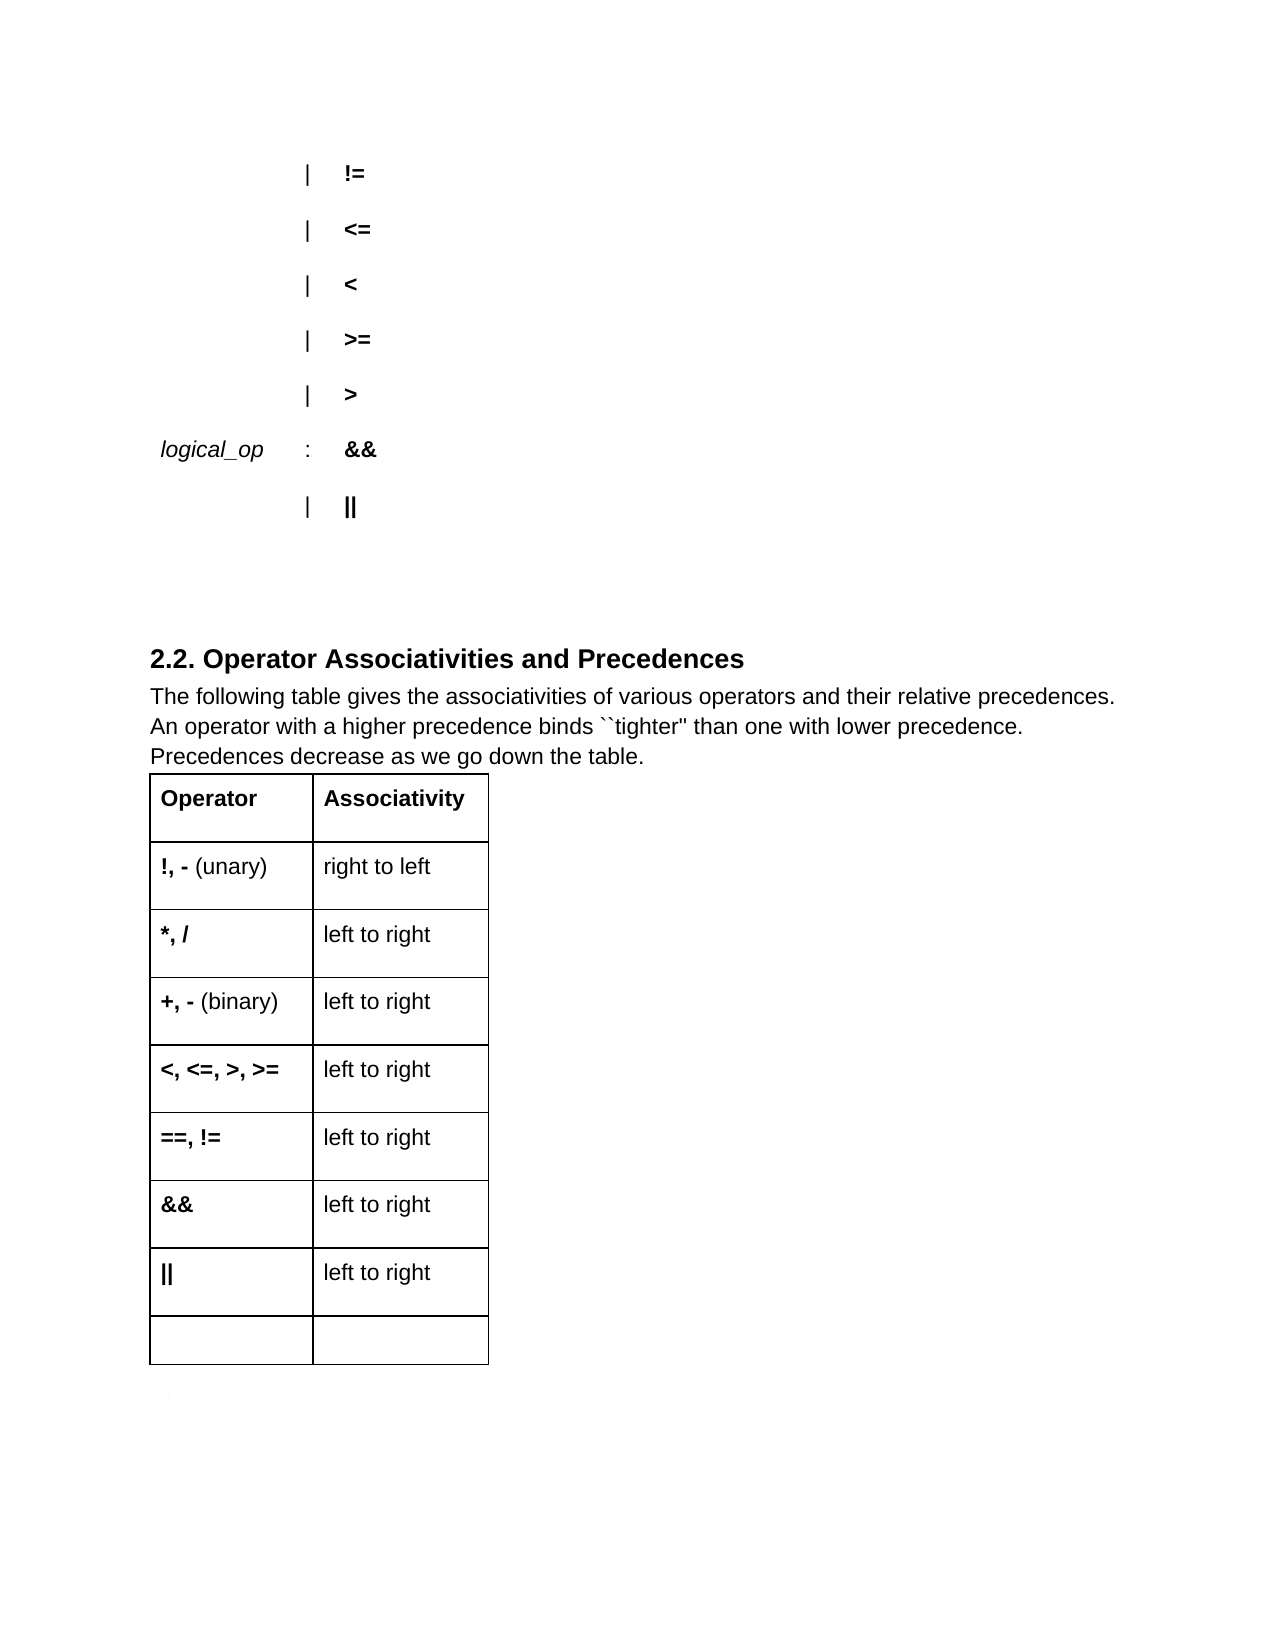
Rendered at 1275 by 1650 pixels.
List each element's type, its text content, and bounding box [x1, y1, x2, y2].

table_cell [314, 1317, 488, 1364]
table_cell *, / [151, 910, 312, 976]
table_cell | [294, 150, 333, 205]
table_cell [334, 536, 1125, 584]
table_cell left to right [314, 1046, 488, 1112]
table_cell < [334, 260, 1125, 316]
table_cell [150, 205, 294, 260]
table_cell : [294, 426, 333, 481]
table_cell > [334, 371, 1125, 426]
table_cell [151, 1317, 312, 1364]
table_cell left to right [314, 910, 488, 976]
table_cell left to right [314, 1181, 488, 1247]
table_cell | [294, 481, 333, 536]
table_cell <, <=, >, >= [151, 1046, 312, 1112]
table_cell && [334, 426, 1125, 481]
table_cell logical_op [150, 426, 294, 481]
subtitle 2.2. Operator Associativities and Precedences [150, 643, 1125, 674]
table_cell left to right [314, 1113, 488, 1179]
table_cell | [294, 371, 333, 426]
table_cell !, - (unary) [151, 843, 312, 909]
table_cell && [151, 1181, 312, 1247]
table_header Associativity [314, 775, 488, 841]
table_cell [150, 536, 294, 584]
table_cell [150, 150, 294, 205]
table_cell [150, 260, 294, 316]
table_cell || [334, 481, 1125, 536]
table_cell <= [334, 205, 1125, 260]
table_cell [150, 481, 294, 536]
table_cell != [334, 150, 1125, 205]
table_cell ==, != [151, 1113, 312, 1179]
table_cell [150, 371, 294, 426]
table_cell left to right [314, 978, 488, 1044]
table_cell right to left [314, 843, 488, 909]
table_cell | [294, 316, 333, 371]
table_cell [294, 536, 333, 584]
table_cell | [294, 260, 333, 316]
table_cell >= [334, 316, 1125, 371]
table_cell left to right [314, 1249, 488, 1315]
table_cell | [294, 205, 333, 260]
text The following table gives the associativities of various operators and their relative precedences. An operator with a higher precedence binds ``tighter'' than one with lower precedence. Precedences decrease as we go down the table. [150, 683, 1125, 769]
table_cell [150, 316, 294, 371]
table_header Operator [151, 775, 312, 841]
table_cell || [151, 1249, 312, 1315]
table_cell +, - (binary) [151, 978, 312, 1044]
